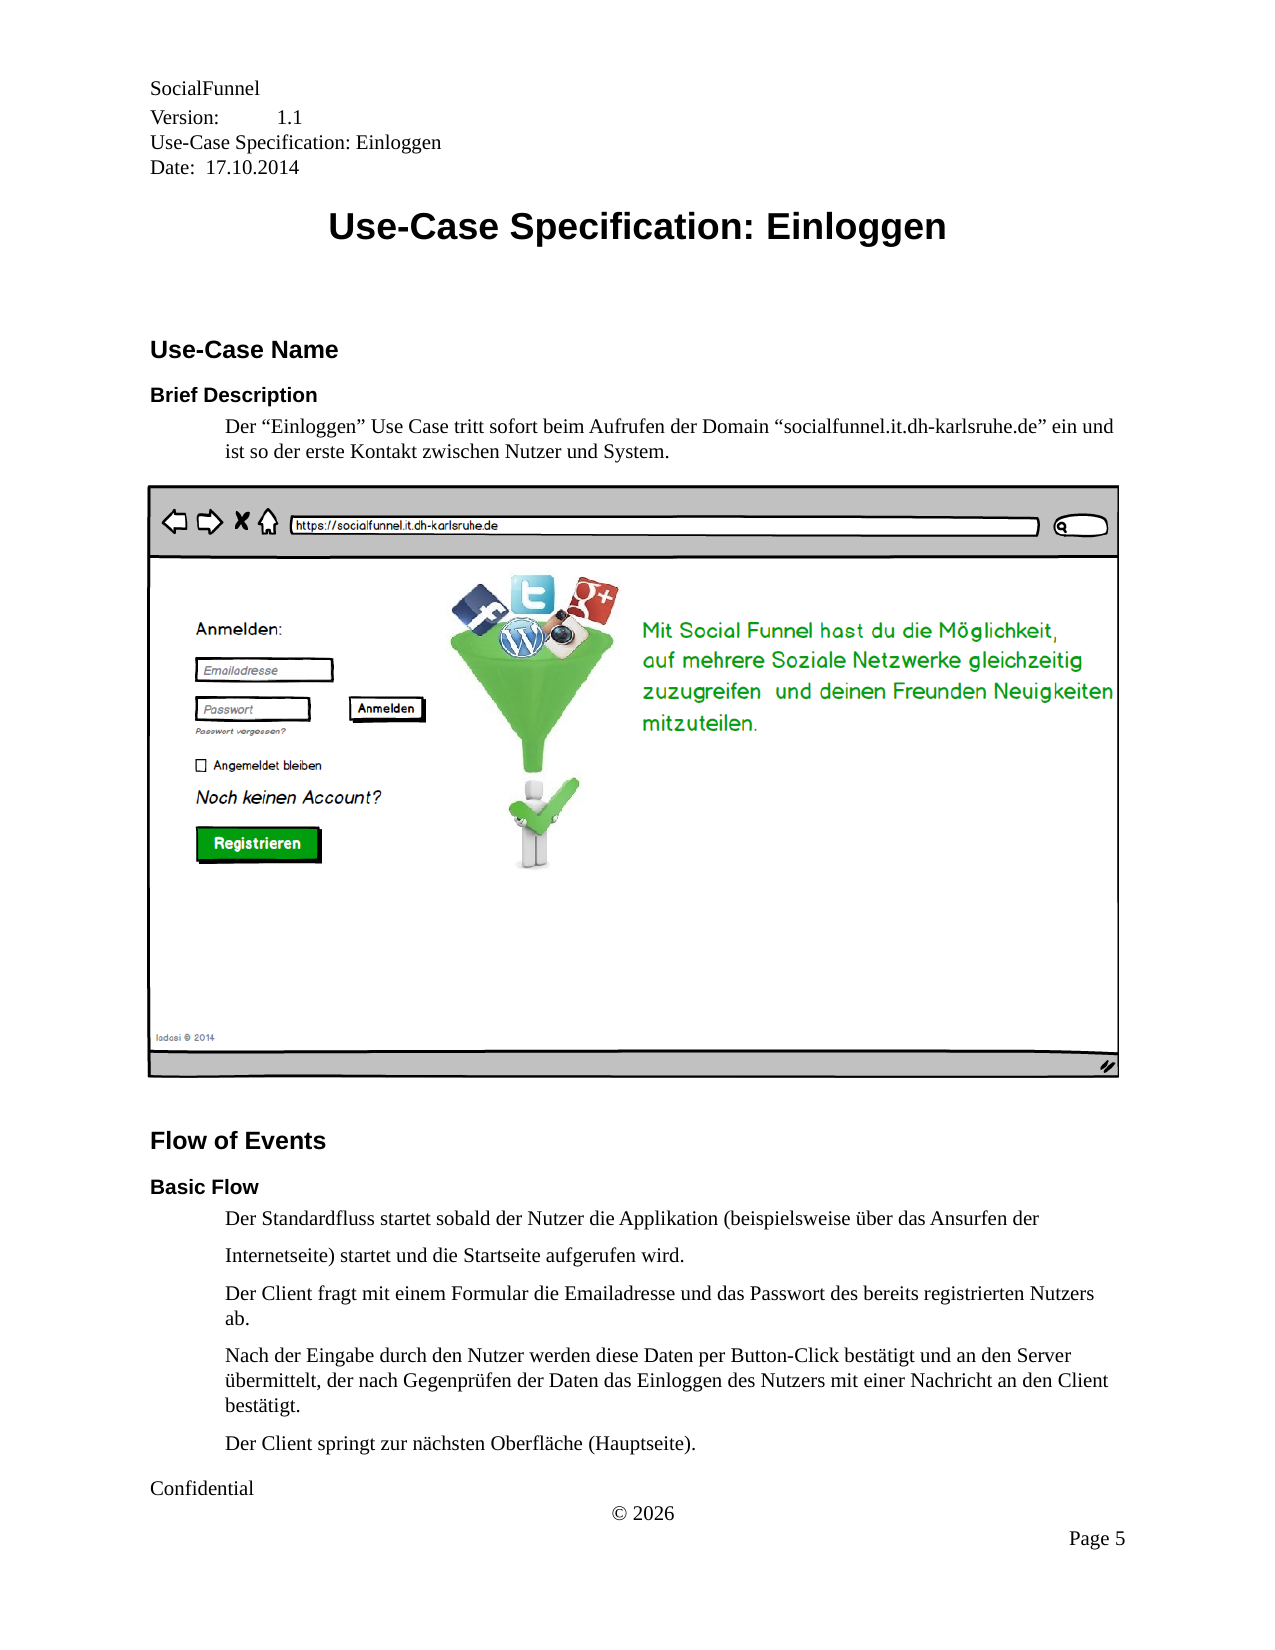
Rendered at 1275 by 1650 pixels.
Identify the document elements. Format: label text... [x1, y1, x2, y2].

subtitle Basic Flow [150, 1174, 1125, 1199]
text Nach der Eingabe durch den Nutzer werden diese Daten per Button-Click bestätigt und an den Server übermittelt, der nach Gegenprüfen der Daten das Einloggen des Nutzers mit einer Nachricht an den Client bestätigt. [225, 1342, 1125, 1417]
subtitle Use-Case Name [150, 335, 1125, 363]
subtitle Brief Description [150, 382, 1125, 407]
text Der “Einloggen” Use Case tritt sofort beim Aufrufen der Domain “socialfunnel.it.dh-karlsruhe.de” ein und ist so der erste Kontakt zwischen Nutzer und System. [225, 413, 1125, 463]
text Der Client springt zur nächsten Oberfläche (Hauptseite). [225, 1430, 1125, 1455]
subtitle Flow of Events [150, 1126, 1125, 1155]
text Der Client fragt mit einem Formular die Emailadresse und das Passwort des bereits registrierten Nutzers ab. [225, 1280, 1125, 1330]
text Use-Case Specification: Einloggen [150, 204, 1125, 247]
text Internetseite) startet und die Startseite aufgerufen wird. [225, 1242, 1125, 1267]
text Der Standardfluss startet sobald der Nutzer die Applikation (beispielsweise über das Ansurfen der [225, 1205, 1125, 1230]
